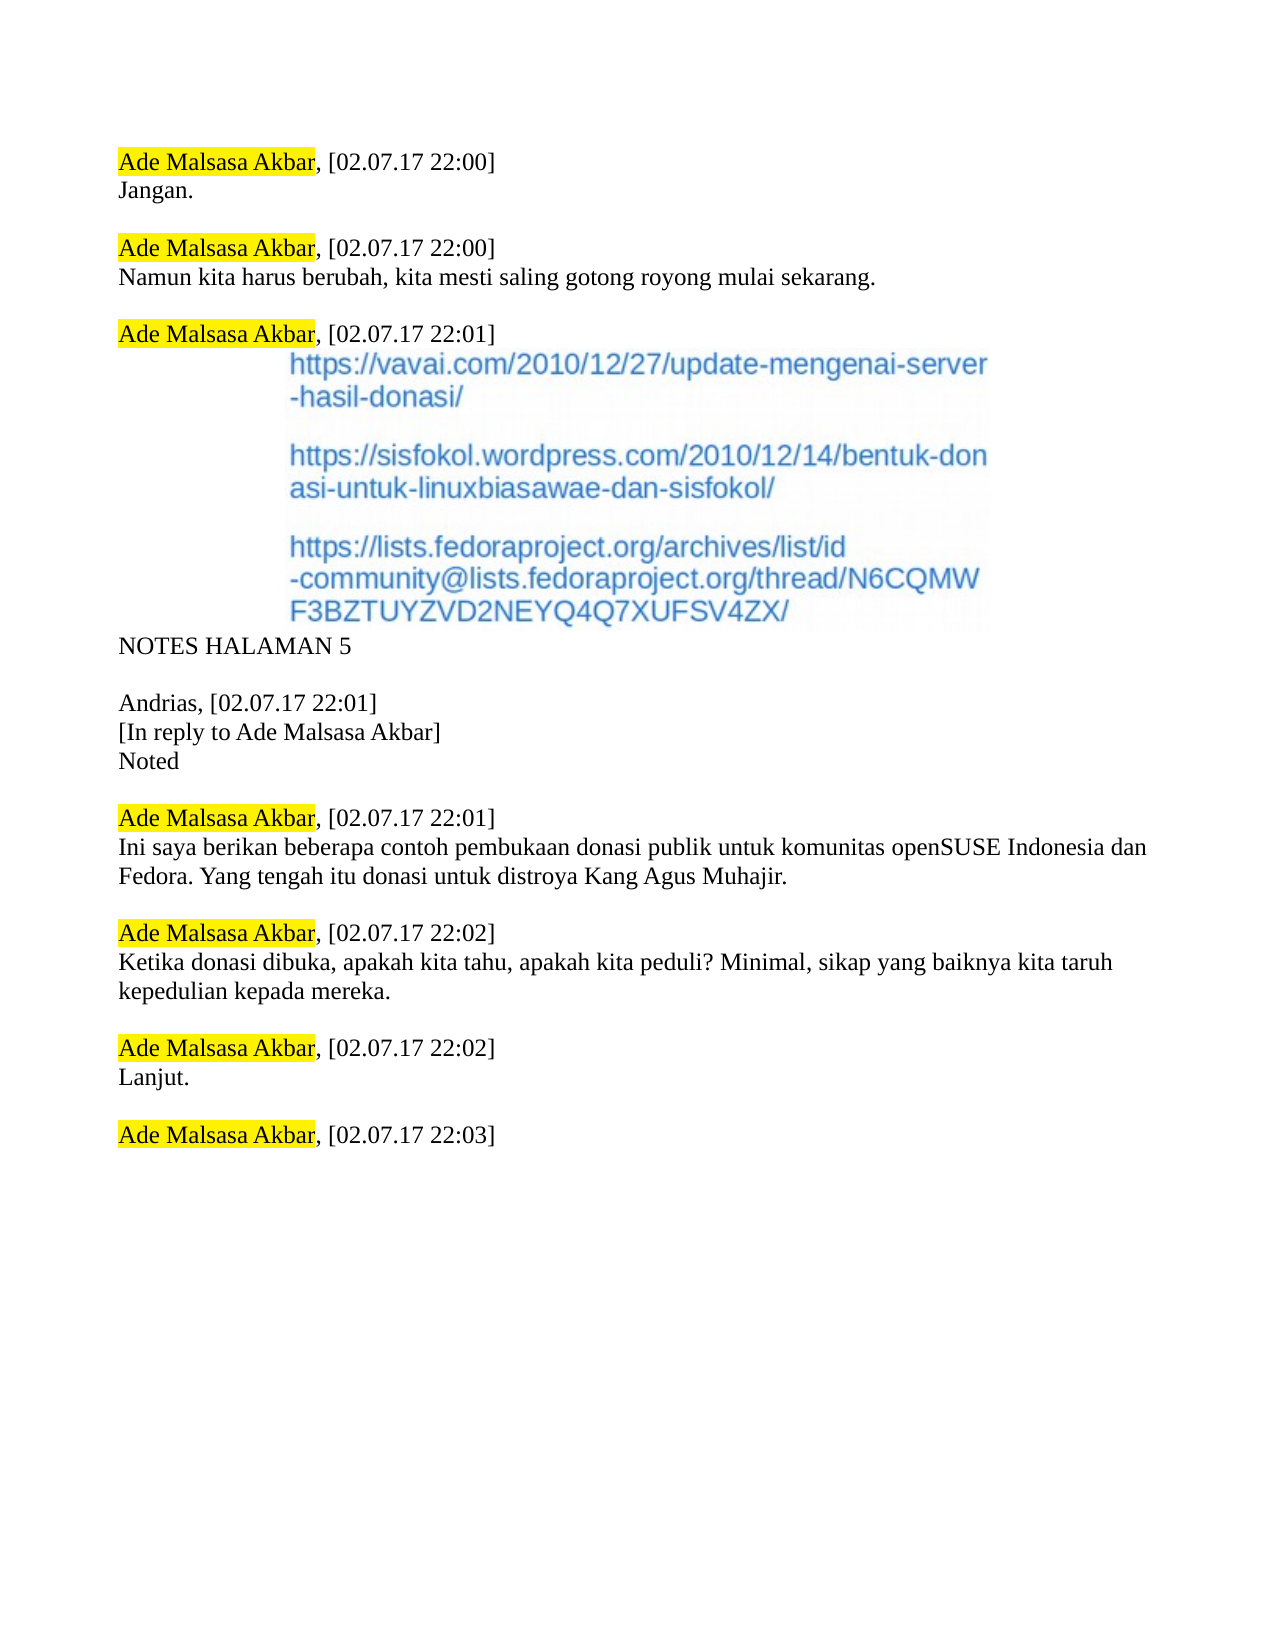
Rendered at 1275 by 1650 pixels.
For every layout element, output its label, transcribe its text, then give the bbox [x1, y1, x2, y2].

text Lanjut. [118, 1062, 1157, 1091]
picture [285, 348, 991, 631]
text Ade Malsasa Akbar, [02.07.17 22:01] [118, 803, 1157, 832]
text Ade Malsasa Akbar, [02.07.17 22:00] [118, 147, 1157, 176]
text Ade Malsasa Akbar, [02.07.17 22:01] [118, 319, 1157, 348]
text Ade Malsasa Akbar, [02.07.17 22:00] [118, 233, 1157, 262]
text Ketika donasi dibuka, apakah kita tahu, apakah kita peduli? Minimal, sikap yang baiknya kita taruh kepedulian kepada mereka. [118, 947, 1157, 1005]
text Ini saya berikan beberapa contoh pembukaan donasi publik untuk komunitas openSUSE Indonesia dan Fedora. Yang tengah itu donasi untuk distroya Kang Agus Muhajir. [118, 832, 1157, 890]
text Andrias, [02.07.17 22:01] [118, 688, 1157, 717]
text Ade Malsasa Akbar, [02.07.17 22:02] [118, 1033, 1157, 1062]
text Ade Malsasa Akbar, [02.07.17 22:03] [118, 1120, 1157, 1148]
text NOTES HALAMAN 5 [118, 348, 1157, 660]
text Jangan. [118, 176, 1157, 204]
text Namun kita harus berubah, kita mesti saling gotong royong mulai sekarang. [118, 262, 1157, 291]
text Ade Malsasa Akbar, [02.07.17 22:02] [118, 918, 1157, 947]
text [In reply to Ade Malsasa Akbar] [118, 717, 1157, 746]
text Noted [118, 746, 1157, 775]
